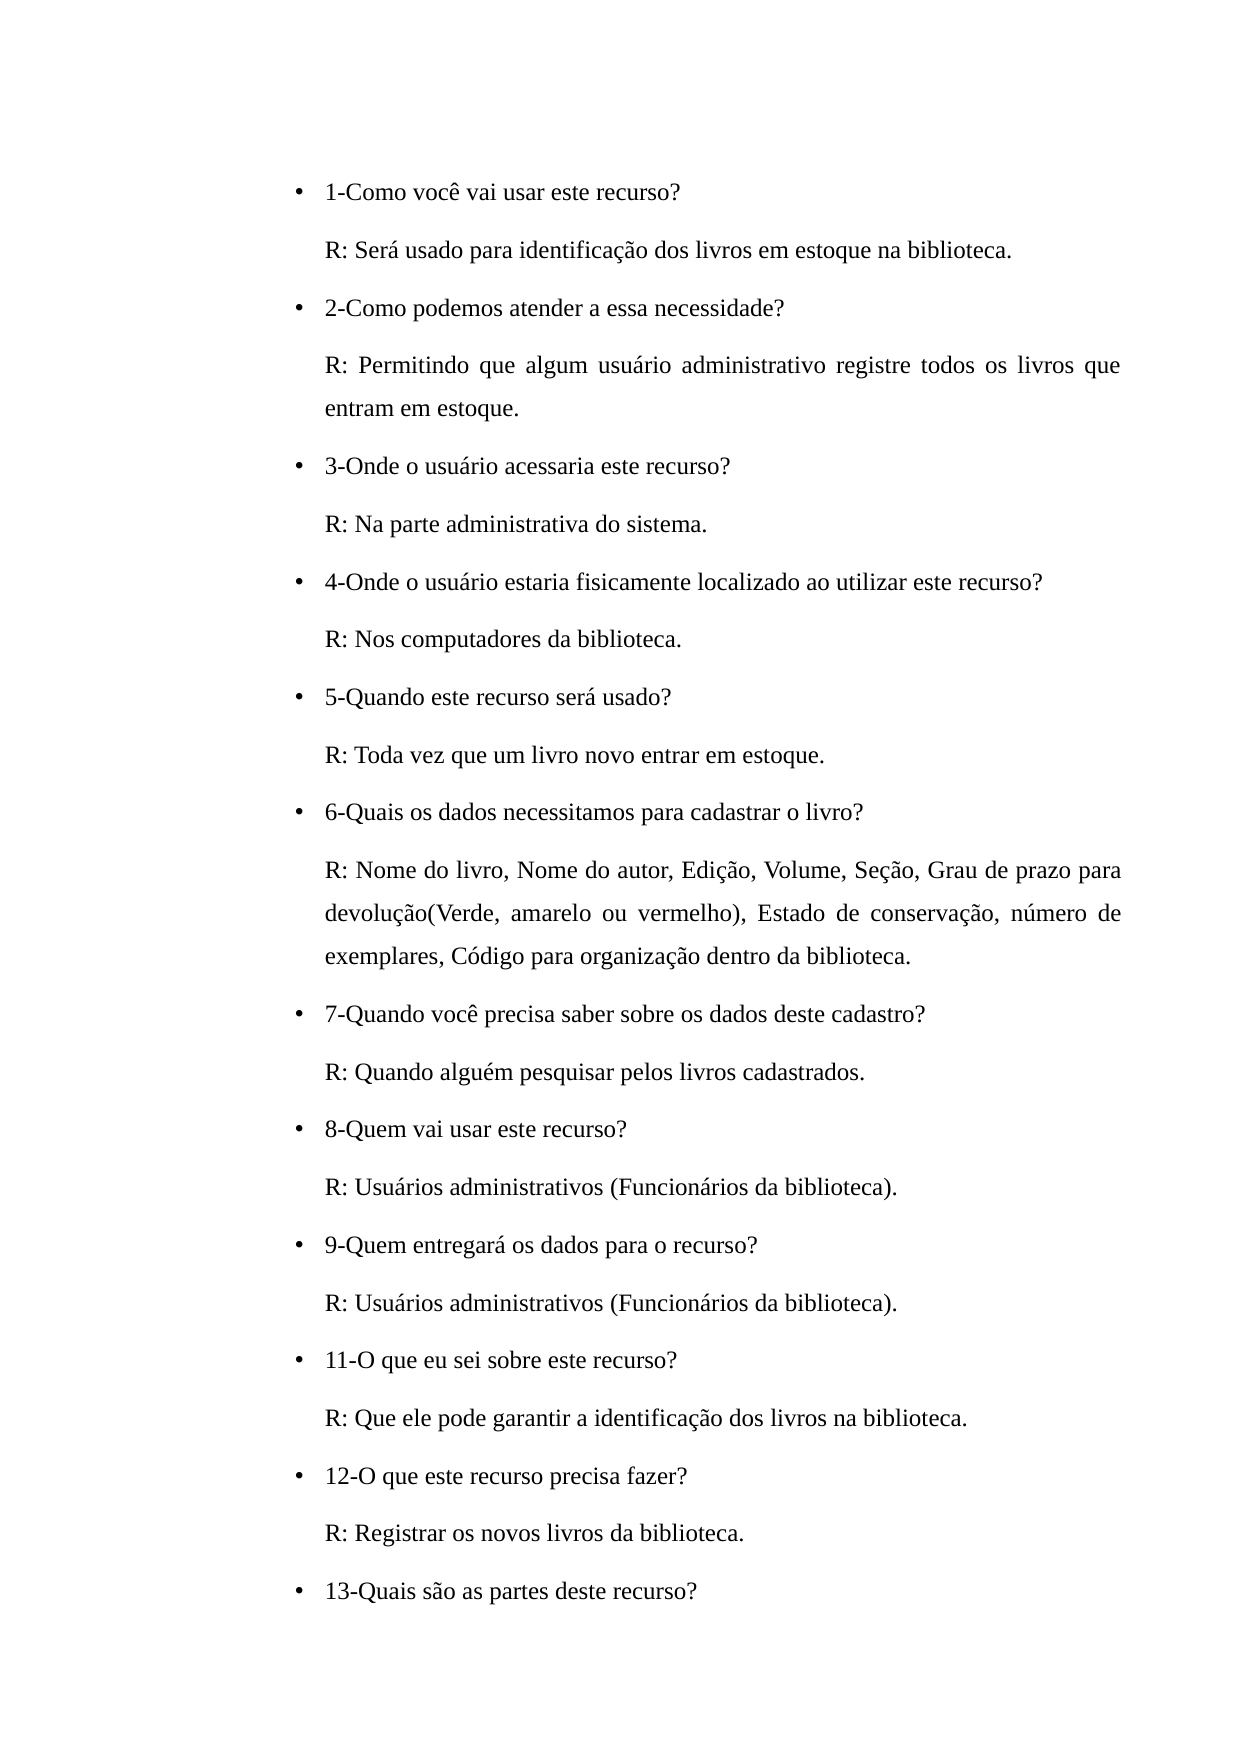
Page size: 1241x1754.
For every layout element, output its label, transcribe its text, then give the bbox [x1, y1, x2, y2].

list R: Usuários administrativos (Funcionários da biblioteca). [295, 1288, 1122, 1316]
list 1-Como você vai usar este recurso? [295, 177, 1122, 206]
list R: Será usado para identificação dos livros em estoque na biblioteca. [295, 235, 1122, 264]
list R: Nos computadores da biblioteca. [295, 624, 1122, 653]
list 4-Onde o usuário estaria fisicamente localizado ao utilizar este recurso? [295, 567, 1122, 595]
list 2-Como podemos atender a essa necessidade? [295, 293, 1122, 321]
list 8-Quem vai usar este recurso? [295, 1114, 1122, 1143]
list 5-Quando este recurso será usado? [295, 682, 1122, 711]
list 7-Quando você precisa saber sobre os dados deste cadastro? [295, 999, 1122, 1028]
list R: Nome do livro, Nome do autor, Edição, Volume, Seção, Grau de prazo para devolução(Verde, amarelo ou vermelho), Estado de conservação, número de exemplares, Código para organização dentro da biblioteca. [295, 855, 1122, 970]
list R: Na parte administrativa do sistema. [295, 509, 1122, 538]
list R: Que ele pode garantir a identificação dos livros na biblioteca. [295, 1403, 1122, 1432]
list R: Quando alguém pesquisar pelos livros cadastrados. [295, 1057, 1122, 1086]
list R: Usuários administrativos (Funcionários da biblioteca). [295, 1172, 1122, 1201]
list 11-O que eu sei sobre este recurso? [295, 1345, 1122, 1374]
list 12-O que este recurso precisa fazer? [295, 1461, 1122, 1489]
list 3-Onde o usuário acessaria este recurso? [295, 451, 1122, 480]
list R: Registrar os novos livros da biblioteca. [295, 1518, 1122, 1547]
list 13-Quais são as partes deste recurso? [295, 1576, 1122, 1605]
list 9-Quem entregará os dados para o recurso? [295, 1230, 1122, 1259]
list R: Toda vez que um livro novo entrar em estoque. [295, 740, 1122, 768]
list R: Permitindo que algum usuário administrativo registre todos os livros que entram em estoque. [295, 350, 1122, 422]
list 6-Quais os dados necessitamos para cadastrar o livro? [295, 797, 1122, 826]
